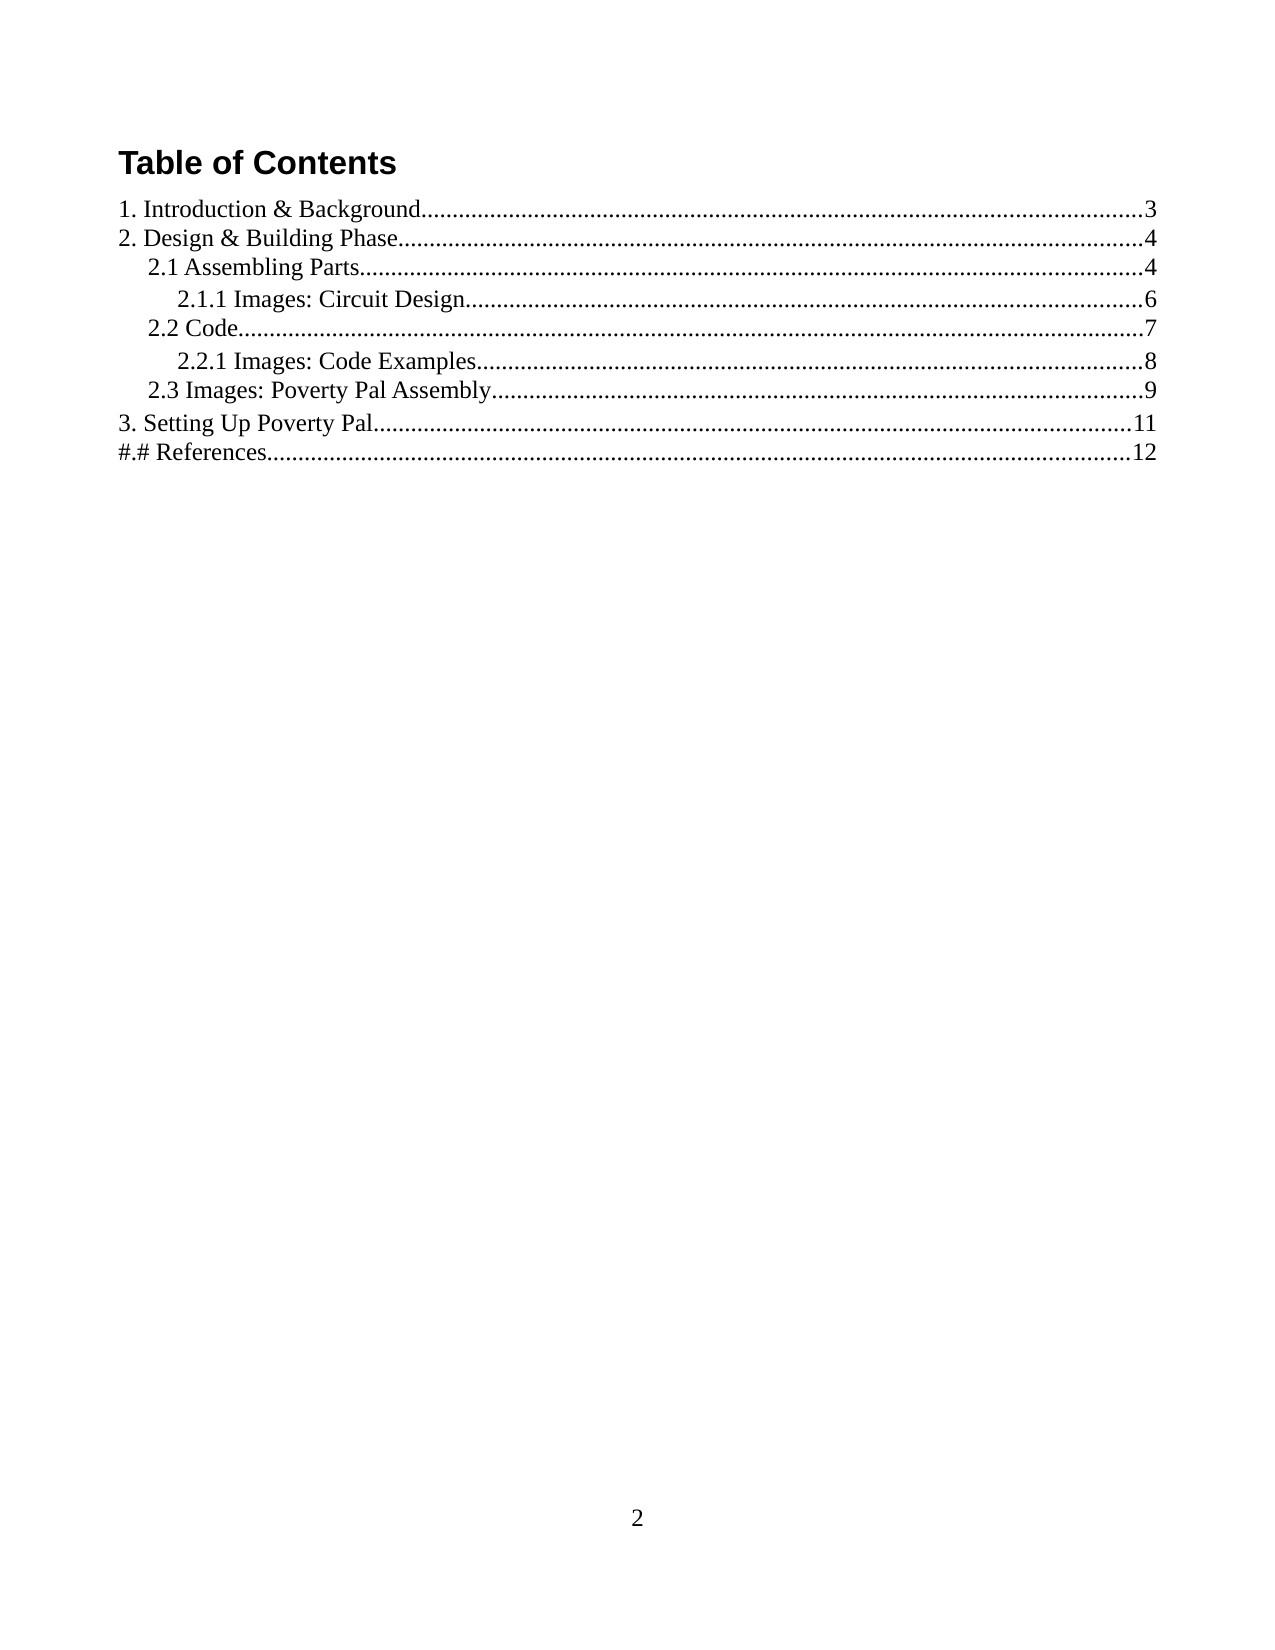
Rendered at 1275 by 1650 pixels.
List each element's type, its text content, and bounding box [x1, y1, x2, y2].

text 2.1.1 Images: Circuit Design 6 [177, 284, 1157, 313]
text 2.3 Images: Poverty Pal Assembly 9 [148, 375, 1157, 404]
text 2. Design & Building Phase 4 [118, 223, 1157, 252]
text 2.1 Assembling Parts 4 [148, 252, 1157, 280]
text 2.2.1 Images: Code Examples 8 [177, 346, 1157, 375]
text 3. Setting Up Poverty Pal 11 [118, 408, 1157, 437]
subtitle Table of Contents [118, 143, 1157, 182]
text #.# References 12 [118, 437, 1157, 466]
text 2.2 Code 7 [148, 313, 1157, 342]
text 1. Introduction & Background 3 [118, 194, 1157, 223]
